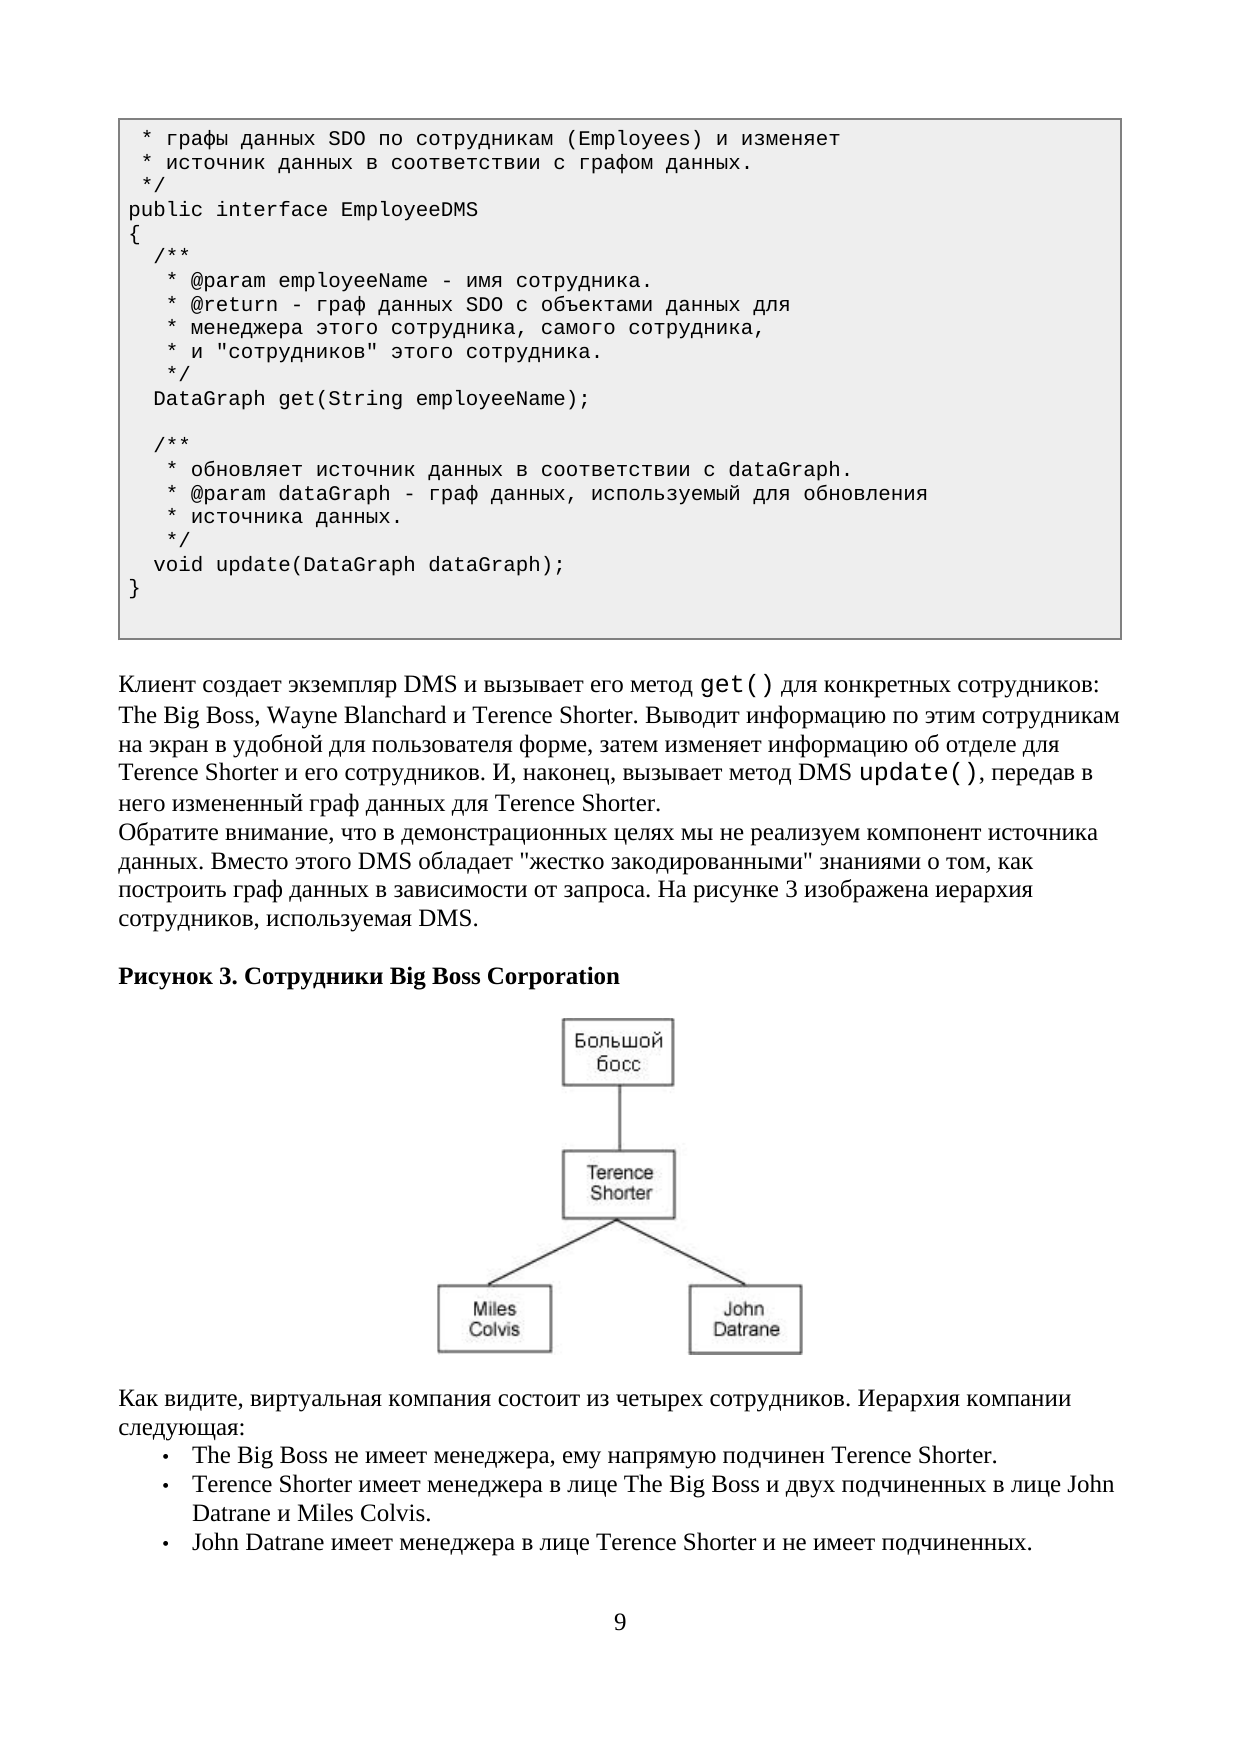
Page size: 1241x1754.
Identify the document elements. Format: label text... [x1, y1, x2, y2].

text Клиент создает экземпляр DMS и вызывает его метод get() для конкретных сотрудников: The Big Boss, Wayne Blanchard и Terence Shorter. Выводит информацию по этим сотрудникам на экран в удобной для пользователя форме, затем изменяет информацию об отделе для Terence Shorter и его сотрудников. И, наконец, вызывает метод DMS update(), передав в него измененный граф данных для Terence Shorter. [118, 669, 1122, 817]
list The Big Boss не имеет менеджера, ему напрямую подчинен Terence Shorter. [162, 1440, 1122, 1469]
table_header * графы данных SDO по сотрудникам (Employees) и изменяет * источник данных в соответствии с графом данных. */ public interface EmployeeDMS { /** * @param employeeName - имя сотрудника. * @return - граф данных SDO с объектами данных для * менеджера этого сотрудника, самого сотрудника, * и "сотрудников" этого сотрудника. */ DataGraph get(String employeeName); /** * обновляет источник данных в соответствии с dataGraph. * @param dataGraph - граф данных, используемый для обновления * источника данных. */ void update(DataGraph dataGraph); } [120, 120, 1120, 638]
picture [437, 1018, 803, 1355]
list John Datrane имеет менеджера в лице Terence Shorter и не имеет подчиненных. [162, 1527, 1122, 1555]
text Как видите, виртуальная компания состоит из четырех сотрудников. Иерархия компании следующая: [118, 1383, 1122, 1440]
list Terence Shorter имеет менеджера в лице The Big Boss и двух подчиненных в лице John Datrane и Miles Colvis. [162, 1469, 1122, 1527]
text Обратите внимание, что в демонстрационных целях мы не реализуем компонент источника данных. Вместо этого DMS обладает "жестко закодированными" знаниями о том, как построить граф данных в зависимости от запроса. На рисунке 3 изображена иерархия сотрудников, используемая DMS. Рисунок 3. Сотрудники Big Boss Corporation [118, 817, 1122, 1018]
